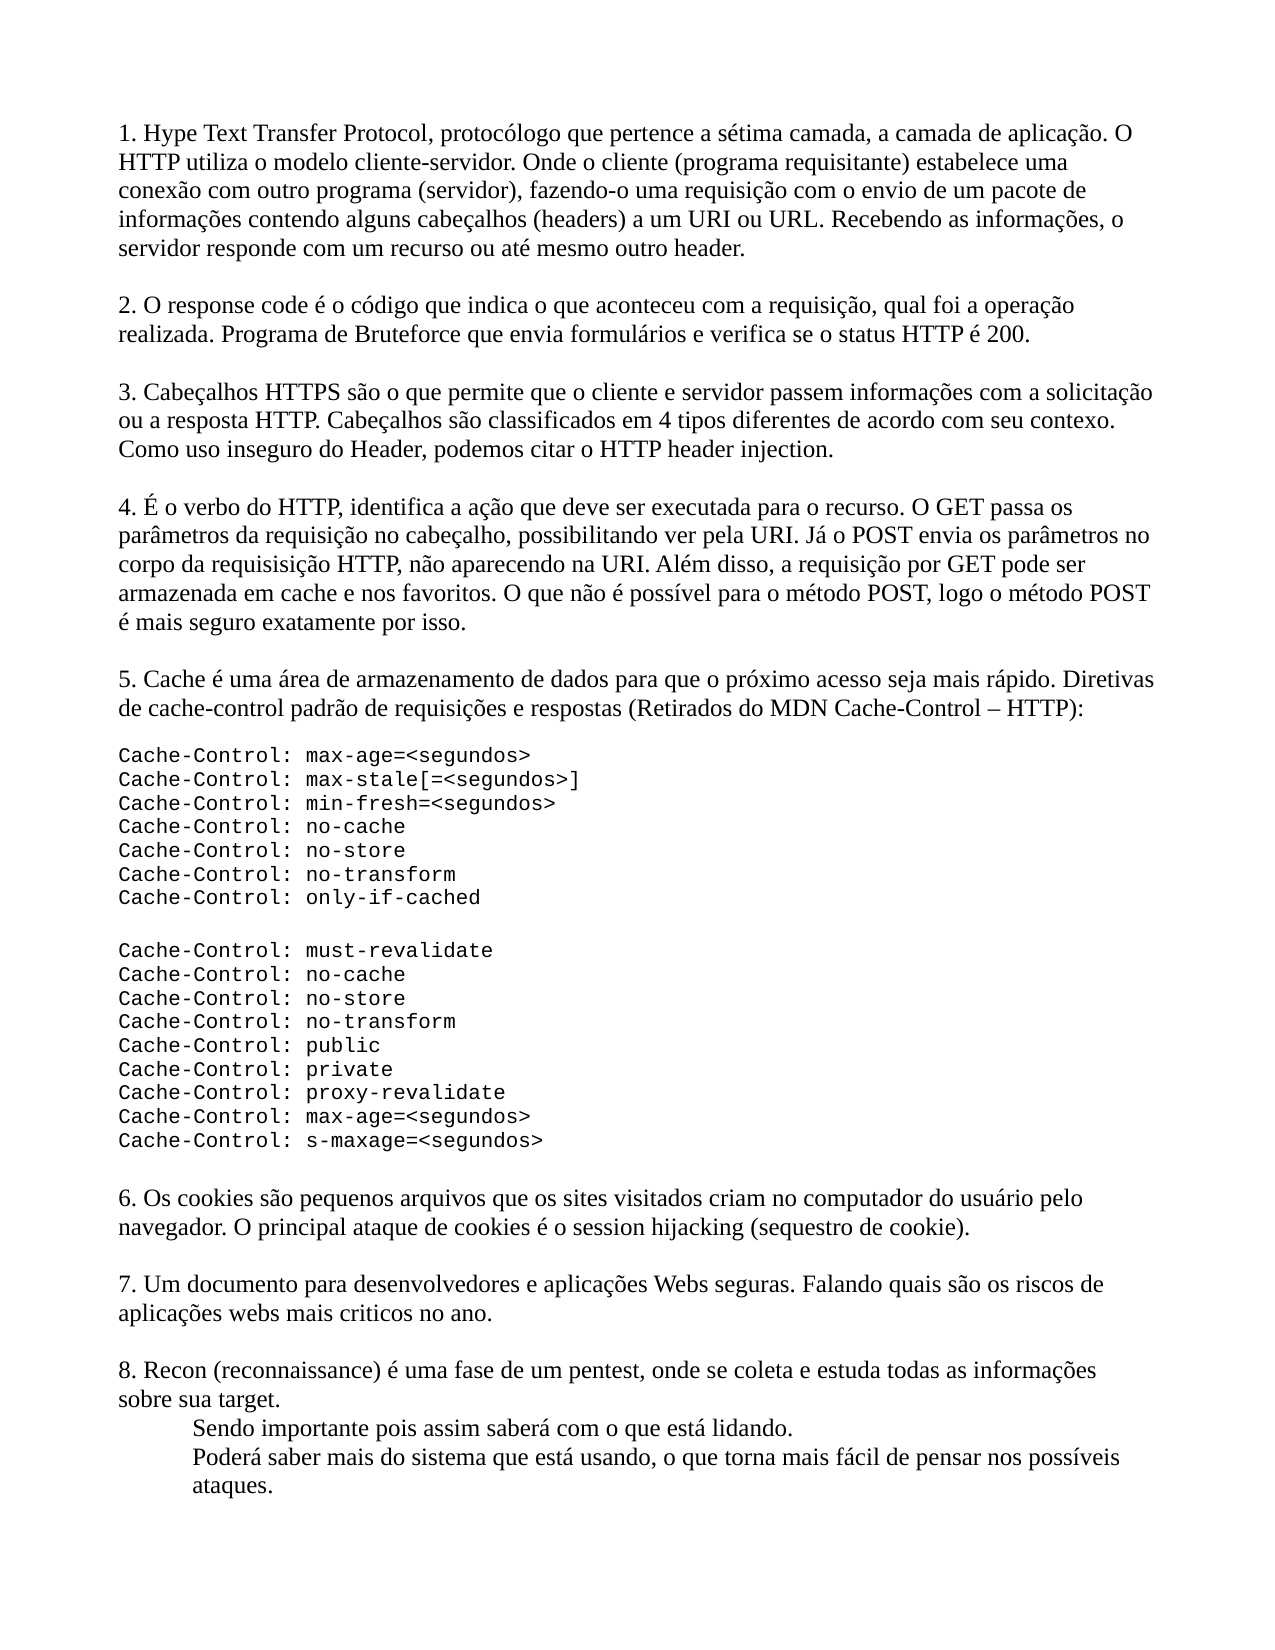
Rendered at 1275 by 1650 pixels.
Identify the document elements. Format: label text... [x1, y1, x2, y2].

text Cache-Control: no-cache [118, 816, 1157, 840]
text 5. Cache é uma área de armazenamento de dados para que o próximo acesso seja mais rápido. Diretivas de cache-control padrão de requisições e respostas (Retirados do MDN Cache-Control – HTTP): [118, 664, 1157, 722]
text Cache-Control: min-fresh=<segundos> [118, 793, 1157, 816]
text Cache-Control: s-maxage=<segundos> [118, 1130, 1157, 1153]
text 8. Recon (reconnaissance) é uma fase de um pentest, onde se coleta e estuda todas as informações sobre sua target. [118, 1355, 1157, 1413]
text Cache-Control: must-revalidate [118, 941, 1157, 964]
text Cache-Control: max-age=<segundos> [118, 1106, 1157, 1130]
text Cache-Control: no-transform [118, 1011, 1157, 1035]
text Poderá saber mais do sistema que está usando, o que torna mais fácil de pensar nos possíveis ataques. [118, 1442, 1157, 1499]
text Cache-Control: no-transform [118, 864, 1157, 887]
text Cache-Control: public [118, 1035, 1157, 1059]
text Cache-Control: no-store [118, 840, 1157, 864]
text 6. Os cookies são pequenos arquivos que os sites visitados criam no computador do usuário pelo navegador. O principal ataque de cookies é o session hijacking (sequestro de cookie). [118, 1183, 1157, 1240]
text 7. Um documento para desenvolvedores e aplicações Webs seguras. Falando quais são os riscos de aplicações webs mais criticos no ano. [118, 1269, 1157, 1327]
text Cache-Control: max-age=<segundos> [118, 746, 1157, 769]
text Cache-Control: max-stale[=<segundos>] [118, 769, 1157, 793]
text Cache-Control: proxy-revalidate [118, 1082, 1157, 1106]
text 4. É o verbo do HTTP, identifica a ação que deve ser executada para o recurso. O GET passa os parâmetros da requisição no cabeçalho, possibilitando ver pela URI. Já o POST envia os parâmetros no corpo da requisisição HTTP, não aparecendo na URI. Além disso, a requisição por GET pode ser armazenada em cache e nos favoritos. O que não é possível para o método POST, logo o método POST é mais seguro exatamente por isso. [118, 492, 1157, 636]
text Sendo importante pois assim saberá com o que está lidando. [118, 1413, 1157, 1442]
text Cache-Control: no-store [118, 988, 1157, 1011]
text 3. Cabeçalhos HTTPS são o que permite que o cliente e servidor passem informações com a solicitação ou a resposta HTTP. Cabeçalhos são classificados em 4 tipos diferentes de acordo com seu contexo. Como uso inseguro do Header, podemos citar o HTTP header injection. [118, 377, 1157, 463]
text 2. O response code é o código que indica o que aconteceu com a requisição, qual foi a operação realizada. Programa de Bruteforce que envia formulários e verifica se o status HTTP é 200. [118, 291, 1157, 348]
text Cache-Control: private [118, 1059, 1157, 1082]
text Cache-Control: no-cache [118, 964, 1157, 988]
text 1. Hype Text Transfer Protocol, protocólogo que pertence a sétima camada, a camada de aplicação. O HTTP utiliza o modelo cliente-servidor. Onde o cliente (programa requisitante) estabelece uma conexão com outro programa (servidor), fazendo-o uma requisição com o envio de um pacote de informações contendo alguns cabeçalhos (headers) a um URI ou URL. Recebendo as informações, o servidor responde com um recurso ou até mesmo outro header. [118, 118, 1157, 262]
text Cache-Control: only-if-cached [118, 887, 1157, 911]
